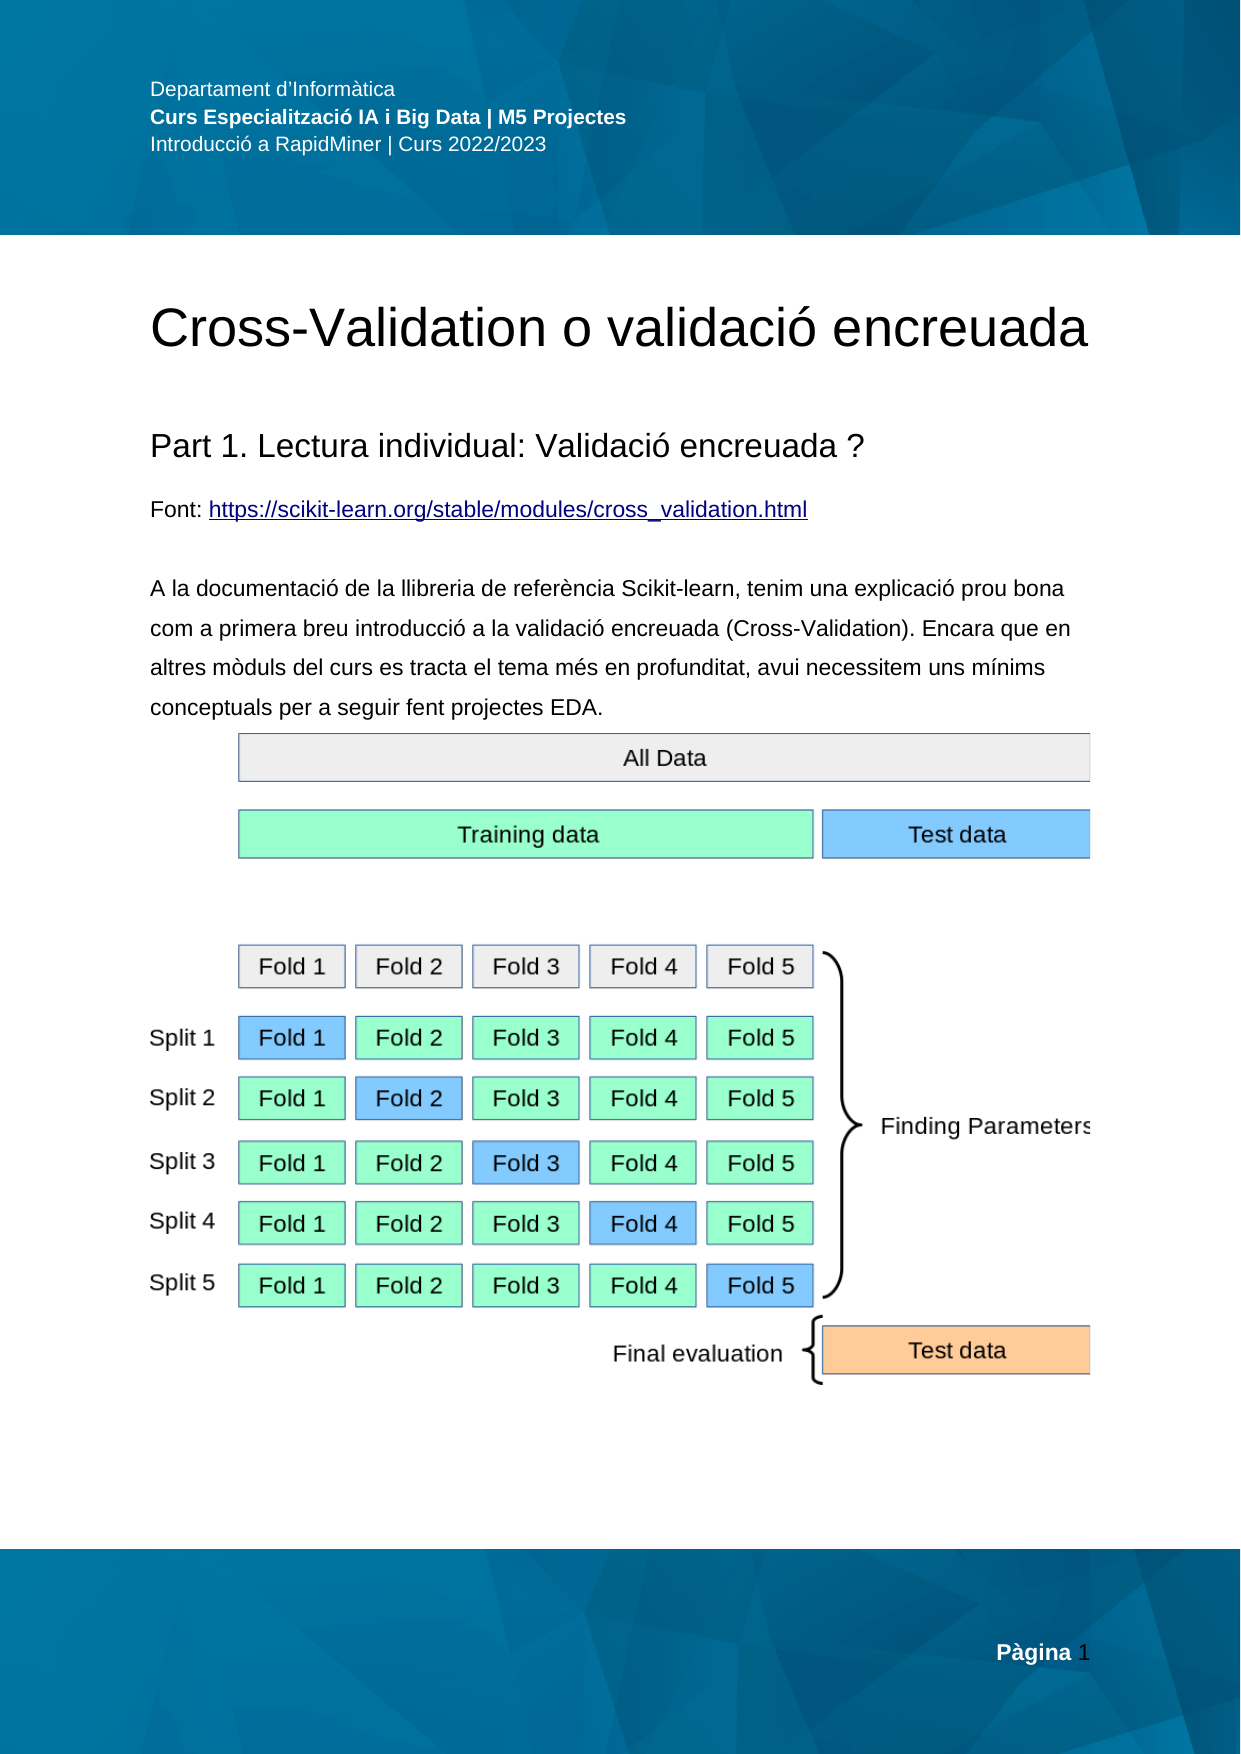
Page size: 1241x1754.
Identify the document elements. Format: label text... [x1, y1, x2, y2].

title Cross-Validation o validació encreuada [150, 295, 1090, 357]
picture [150, 733, 1091, 1385]
subtitle Part 1. Lectura individual: Validació encreuada ? [150, 426, 1090, 464]
text A la documentació de la llibreria de referència Scikit-learn, tenim una explicació prou bona com a primera breu introducció a la validació encreuada (Cross-Validation). Encara que en altres mòduls del curs es tracta el tema més en profunditat, avui necessitem uns mínims conceptuals per a seguir fent projectes EDA. [150, 575, 1090, 720]
text Font: https://scikit-learn.org/stable/modules/cross_validation.html [150, 496, 1090, 523]
